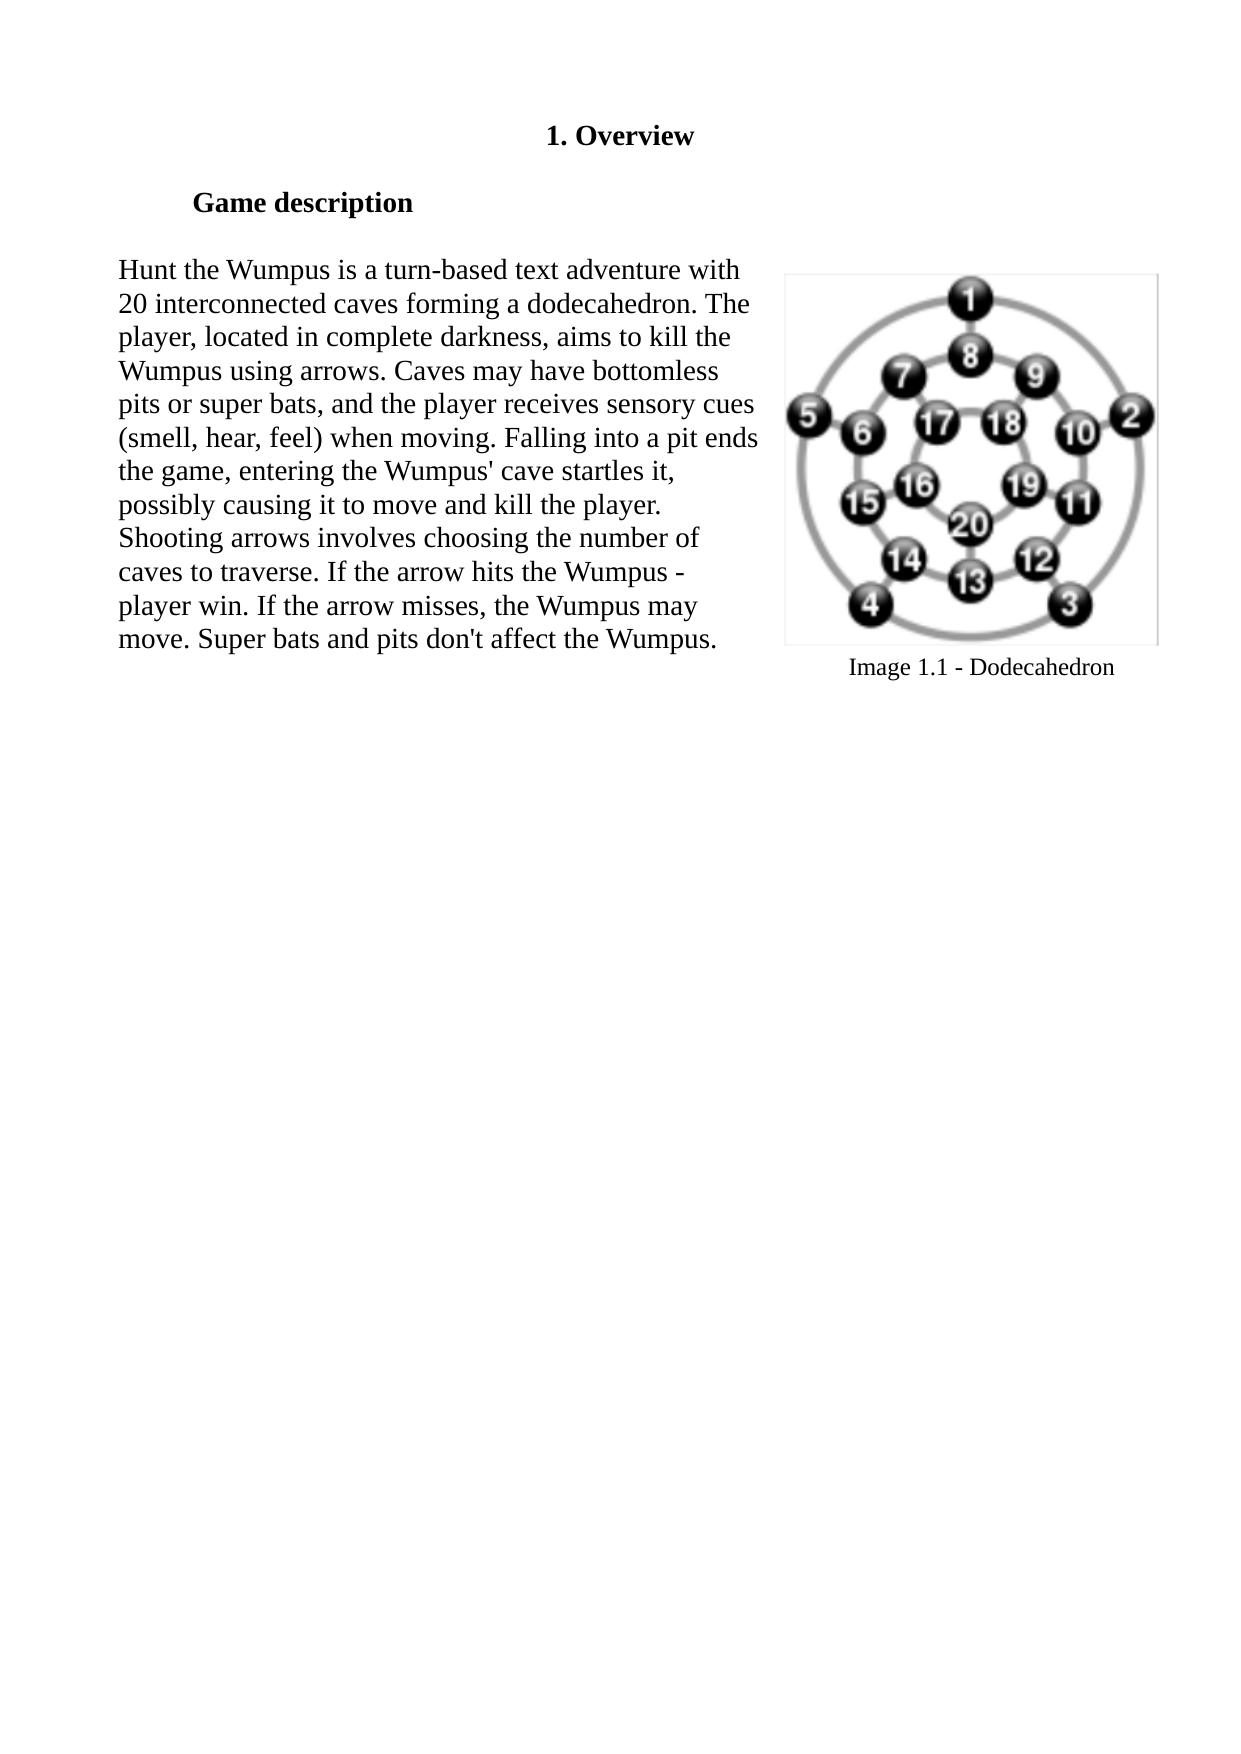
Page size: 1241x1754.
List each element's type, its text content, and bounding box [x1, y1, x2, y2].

picture [761, 252, 1198, 671]
text 1. Overview [118, 118, 1122, 152]
picture [974, 660, 983, 671]
text Hunt the Wumpus is a turn-based text adventure with 20 interconnected caves forming a dodecahedron. The player, located in complete darkness, aims to kill the Wumpus using arrows. Caves may have bottomless pits or super bats, and the player receives sensory cues (smell, hear, feel) when moving. Falling into a pit ends the game, entering the Wumpus' cave startles it, possibly causing it to move and kill the player. Shooting arrows involves choosing the number of caves to traverse. If the arrow hits the Wumpus - player win. If the arrow misses, the Wumpus may move. Super bats and pits don't affect the Wumpus. [118, 252, 1122, 688]
text Game description [118, 185, 1122, 219]
